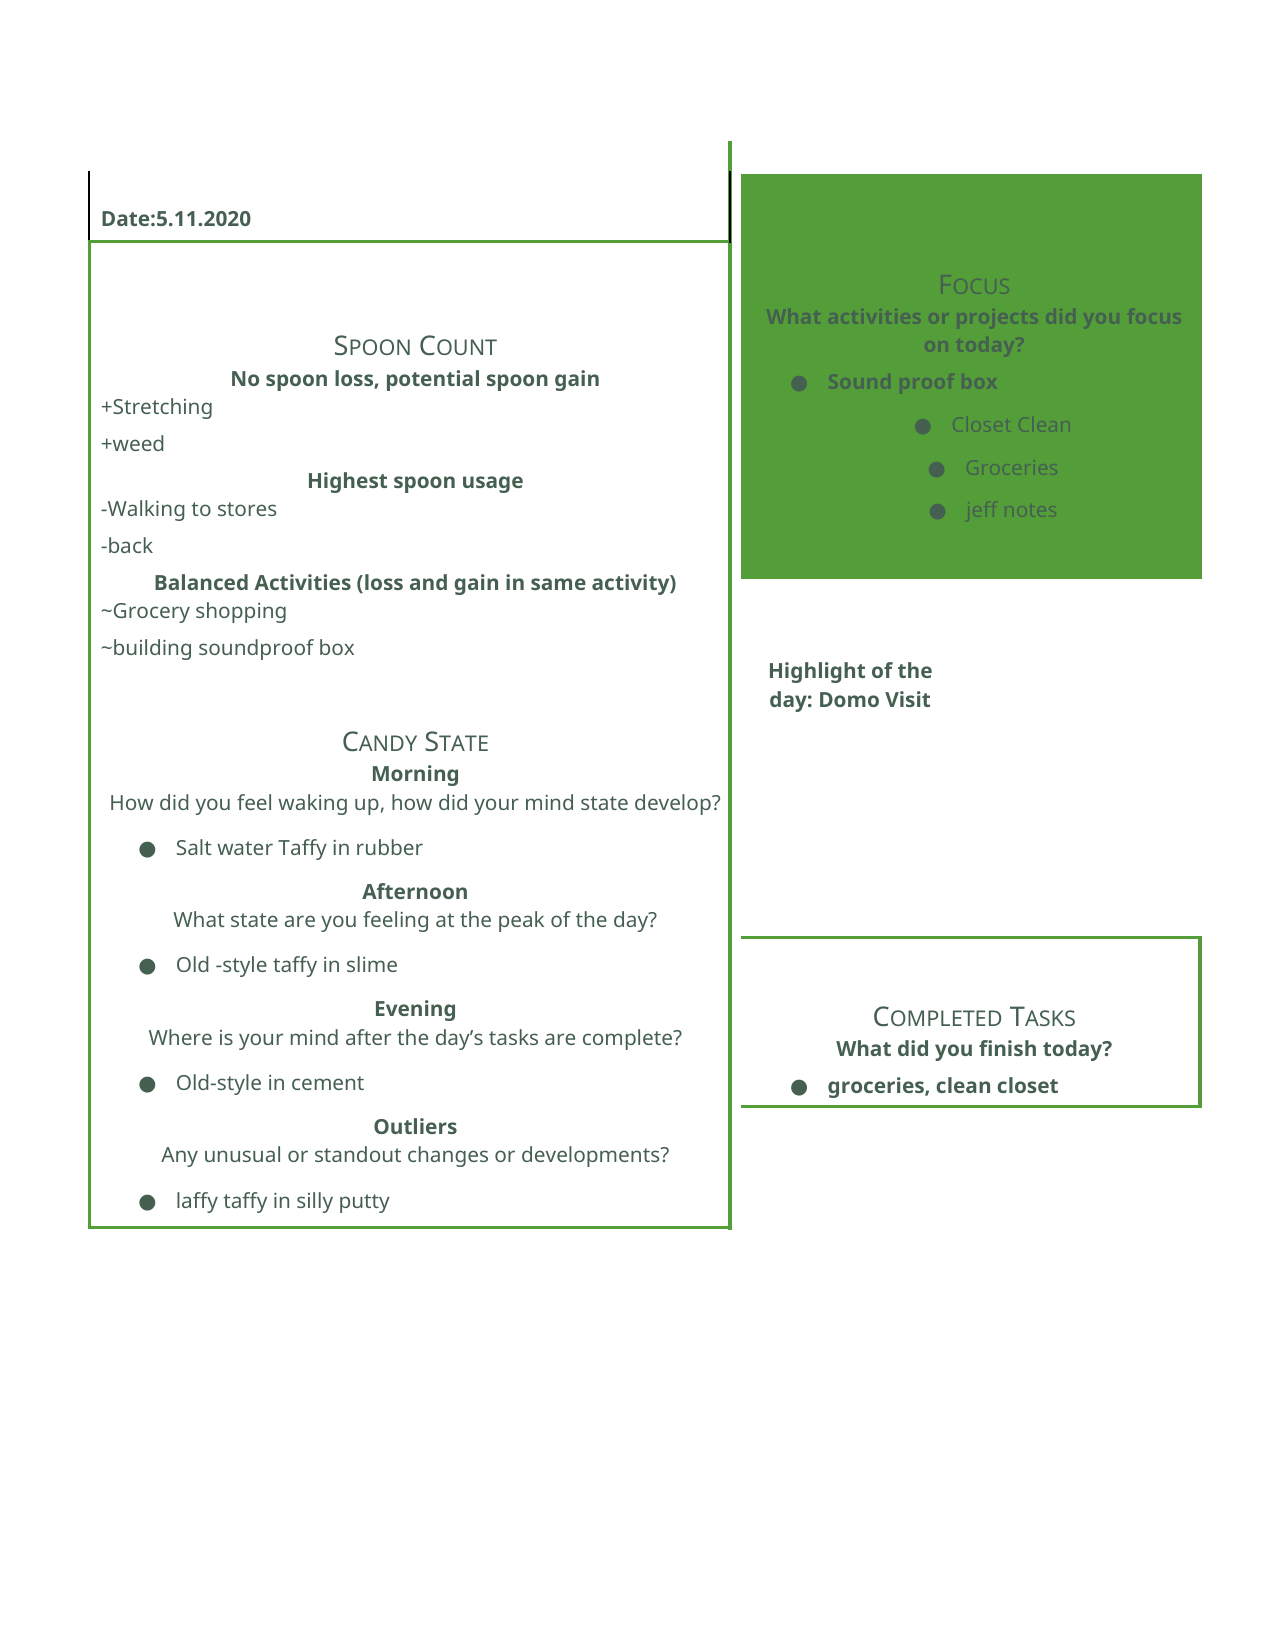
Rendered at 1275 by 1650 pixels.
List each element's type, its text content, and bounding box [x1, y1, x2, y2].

table_cell [753, 713, 948, 748]
table_header Highlight of the day: Domo Visit [753, 611, 948, 713]
table_cell [741, 579, 1200, 936]
table_cell [948, 713, 1143, 748]
table_cell Spoon Count No spoon loss, potential spoon gain +Stretching +weed Highest spoon usage -Walking to stores -back Balanced Activities (loss and gain in same activity) ~Grocery shopping ~building soundproof box Candy State Morning How did you feel waking up, how did your mind state develop? Salt water Taffy in rubber Afternoon What state are you feeling at the peak of the day? Old -style taffy in slime Evening Where is your mind after the day’s tasks are complete? Old-style in cement Outliers Any unusual or standout changes or developments? laffy taffy in silly putty [91, 243, 728, 1226]
table_header Focus What activities or projects did you focus on today? Sound proof box Closet Clean Groceries jeff notes [741, 177, 1198, 576]
table_header Date:5.11.2020 [90, 171, 728, 240]
table_header [948, 611, 1143, 713]
table_cell Completed Tasks What did you finish today? groceries, clean closet [741, 939, 1198, 1105]
table_cell [753, 748, 948, 806]
table_cell [948, 806, 1143, 871]
table_cell [753, 806, 948, 871]
table_cell [948, 748, 1143, 806]
table_header [732, 141, 1200, 1229]
table_header [75, 141, 728, 1229]
